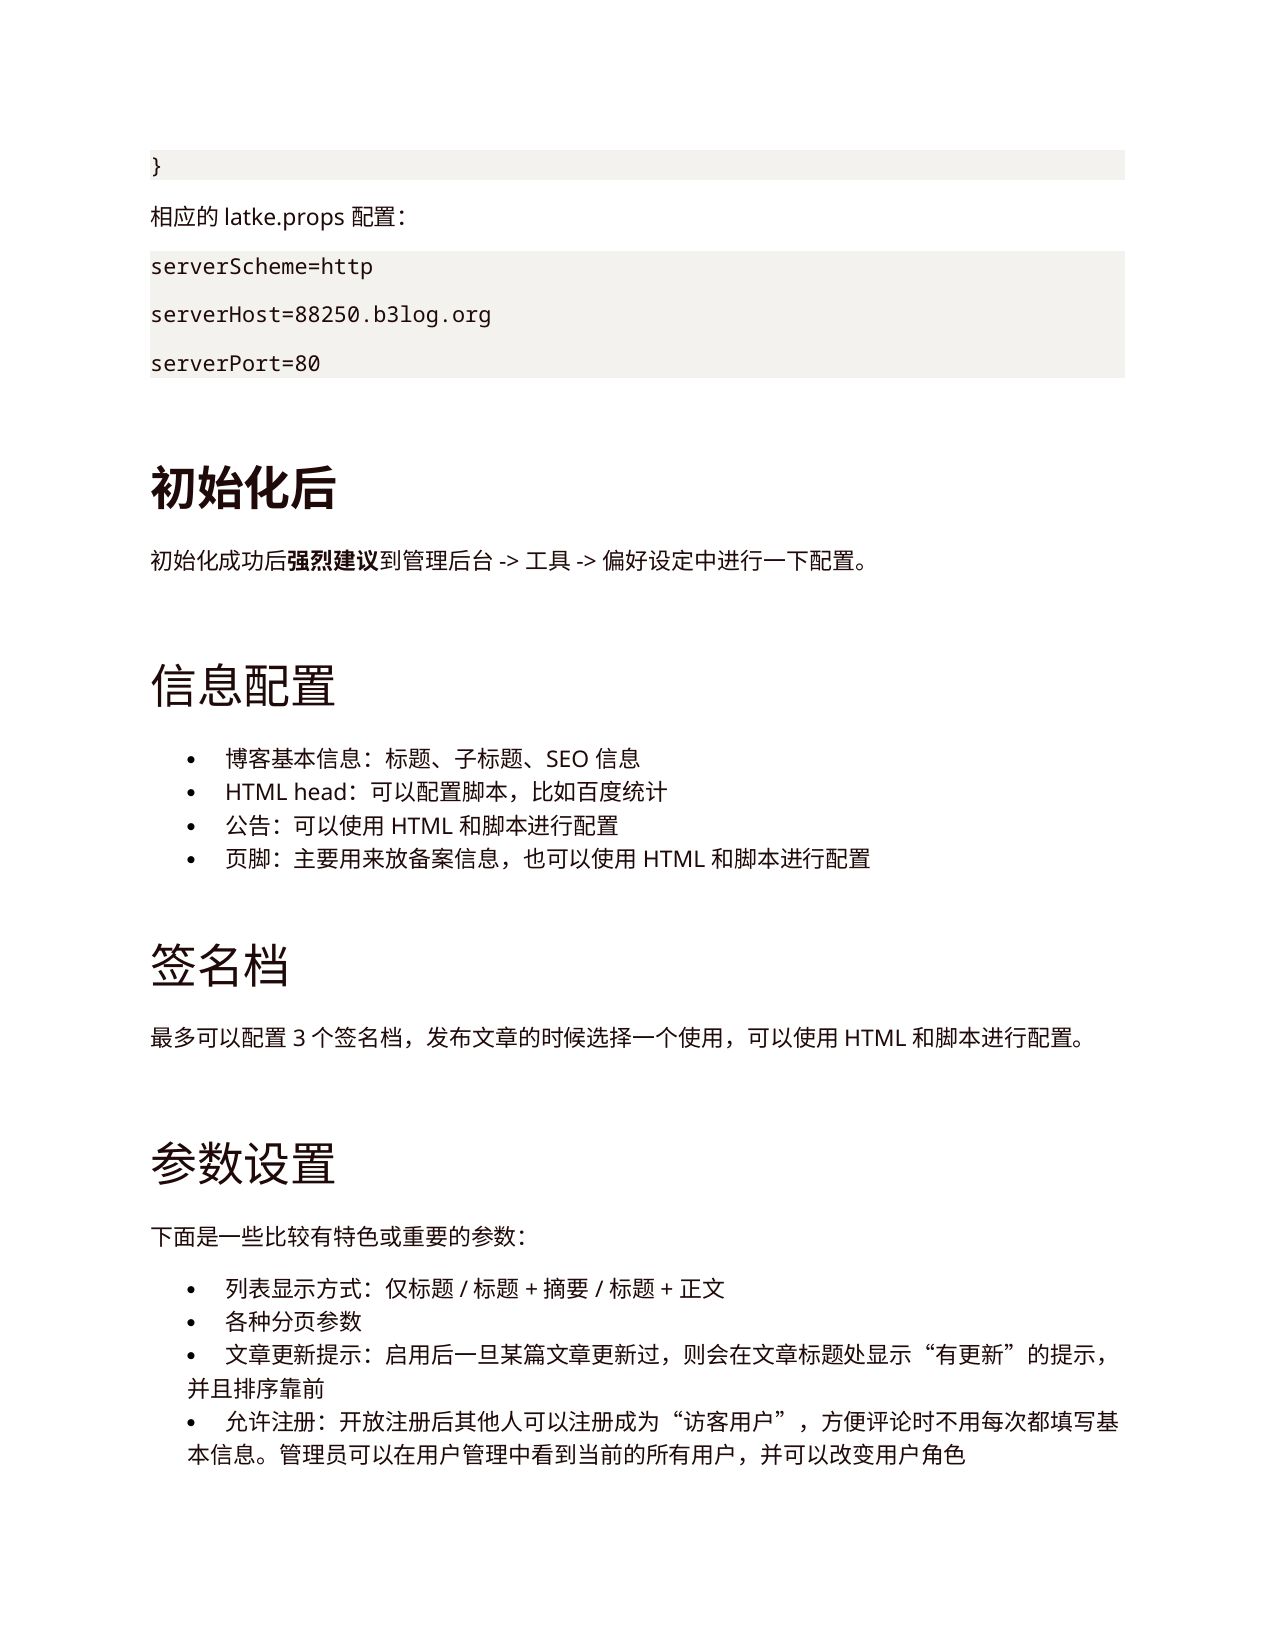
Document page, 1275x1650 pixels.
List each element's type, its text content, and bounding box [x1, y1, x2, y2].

text serverScheme=http [150, 251, 1125, 281]
text 下面是一些比较有特色或重要的参数： [150, 1218, 1125, 1252]
subtitle 签名档 [150, 929, 1125, 997]
list HTML head：可以配置脚本，比如百度统计 [187, 774, 1125, 807]
list 博客基本信息：标题、子标题、SEO 信息 [187, 741, 1125, 774]
list 页脚：主要用来放备案信息，也可以使用 HTML 和脚本进行配置 [187, 841, 1125, 874]
list 各种分页参数 [187, 1304, 1125, 1337]
subtitle 信息配置 [150, 649, 1125, 717]
list 公告：可以使用 HTML 和脚本进行配置 [187, 807, 1125, 841]
text serverPort=80 [150, 348, 1125, 378]
list 列表显示方式：仅标题 / 标题 + 摘要 / 标题 + 正文 [187, 1271, 1125, 1304]
subtitle 初始化后 [150, 451, 1125, 519]
subtitle 参数设置 [150, 1127, 1125, 1195]
list 文章更新提示：启用后一旦某篇文章更新过，则会在文章标题处显示“有更新”的提示，并且排序靠前 [187, 1337, 1125, 1404]
text 最多可以配置 3 个签名档，发布文章的时候选择一个使用，可以使用 HTML 和脚本进行配置。 [150, 1020, 1125, 1053]
text 相应的 latke.props 配置： [150, 198, 1125, 232]
text } [150, 150, 1125, 180]
text serverHost=88250.b3log.org [150, 299, 1125, 329]
list 允许注册：开放注册后其他人可以注册成为“访客用户”，方便评论时不用每次都填写基本信息。管理员可以在用户管理中看到当前的所有用户，并可以改变用户角色 [187, 1404, 1125, 1470]
text 初始化成功后强烈建议到管理后台 -> 工具 -> 偏好设定中进行一下配置。 [150, 542, 1125, 576]
